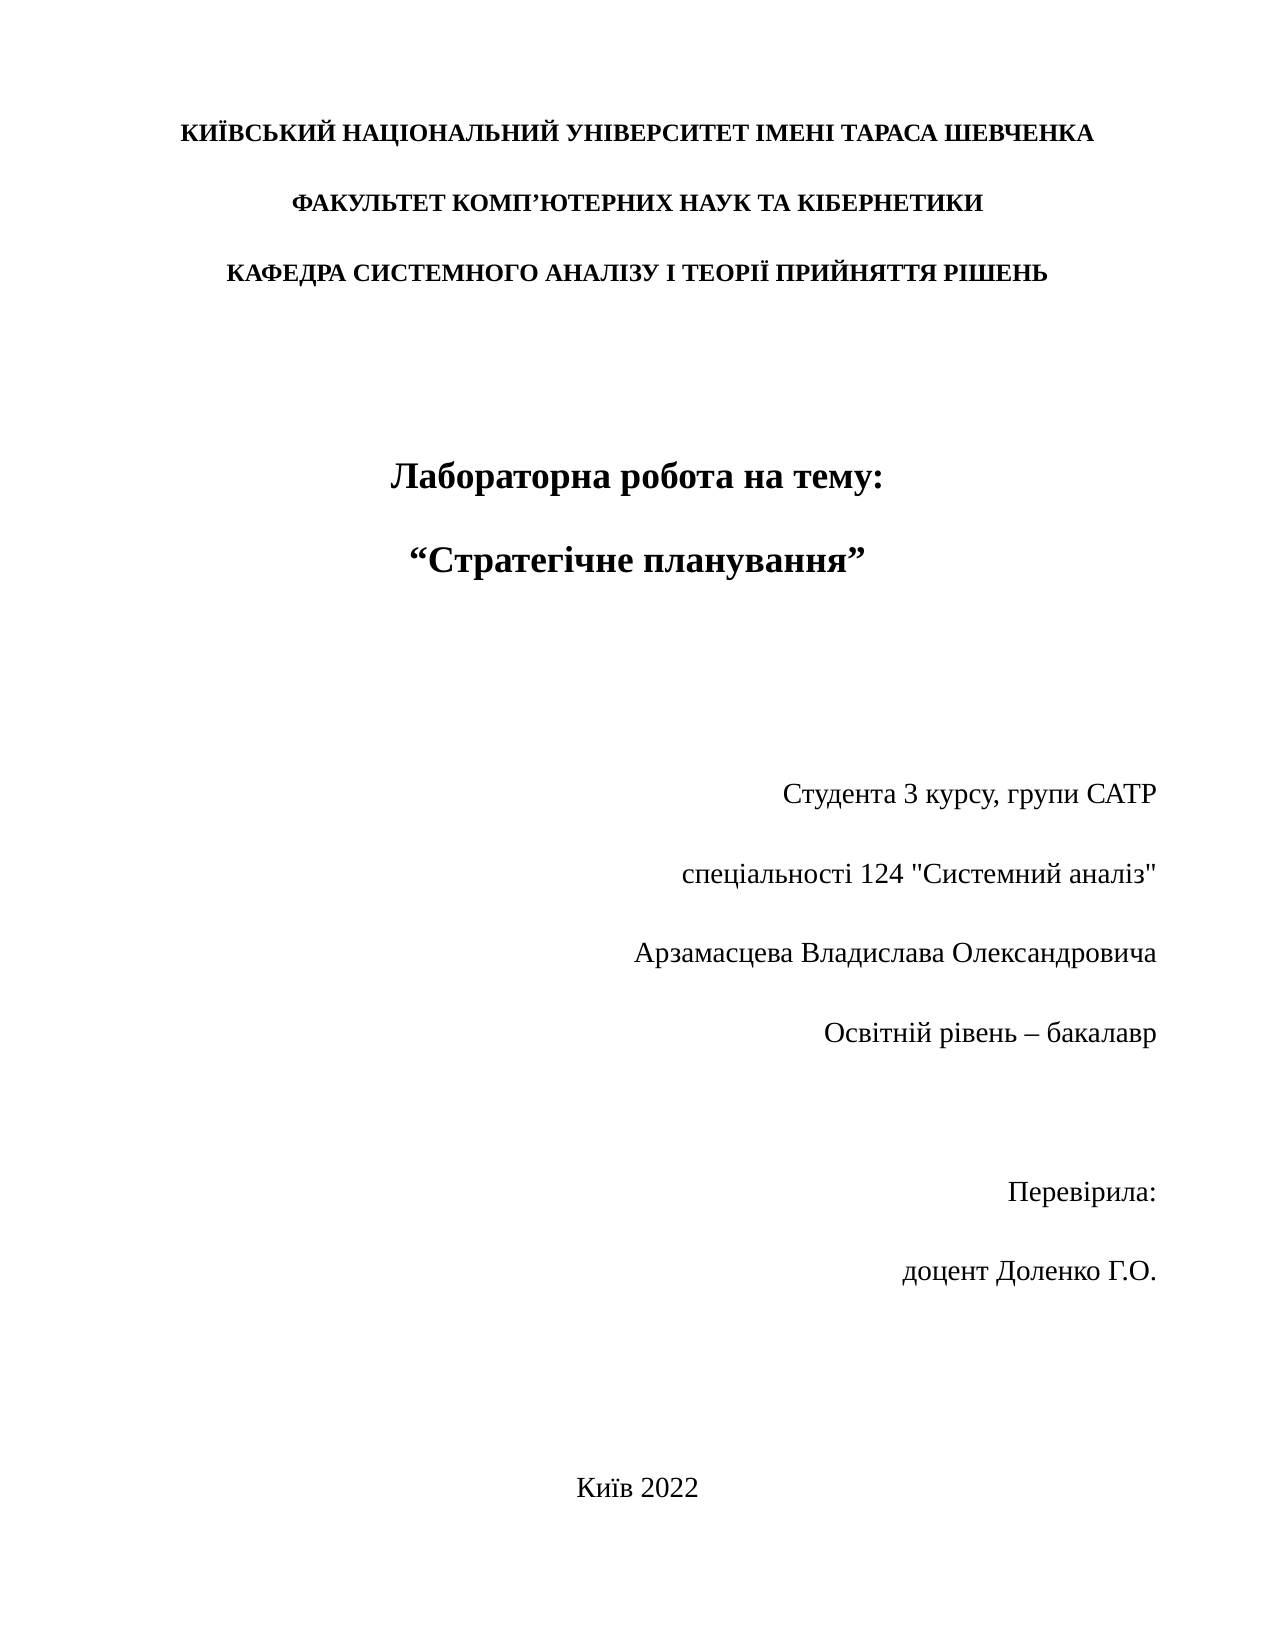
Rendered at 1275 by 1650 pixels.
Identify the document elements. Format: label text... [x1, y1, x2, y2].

text Освітній рівень – бакалавр [192, 1015, 1157, 1048]
text Кафедра Системного аналізу і теорії прийняття рішень [118, 258, 1157, 287]
text Київ 2022 [118, 1470, 1157, 1503]
text Лабораторна робота на тему: [118, 453, 1157, 496]
text спеціальності 124 "Системний аналіз" [192, 856, 1157, 889]
text доцент Доленко Г.О. [118, 1253, 1157, 1287]
text “Стратегічне планування” [118, 537, 1157, 581]
text Факультет комп’ютерних наук та кібернетики [118, 188, 1157, 217]
text Студента 3 курсу, групи САТР [192, 776, 1157, 810]
text Арзамасцева Владислава Олександровича [192, 935, 1157, 969]
text Київський національний університет імені Тараса Шевченка [118, 118, 1157, 147]
text Перевірила: [118, 1174, 1157, 1207]
